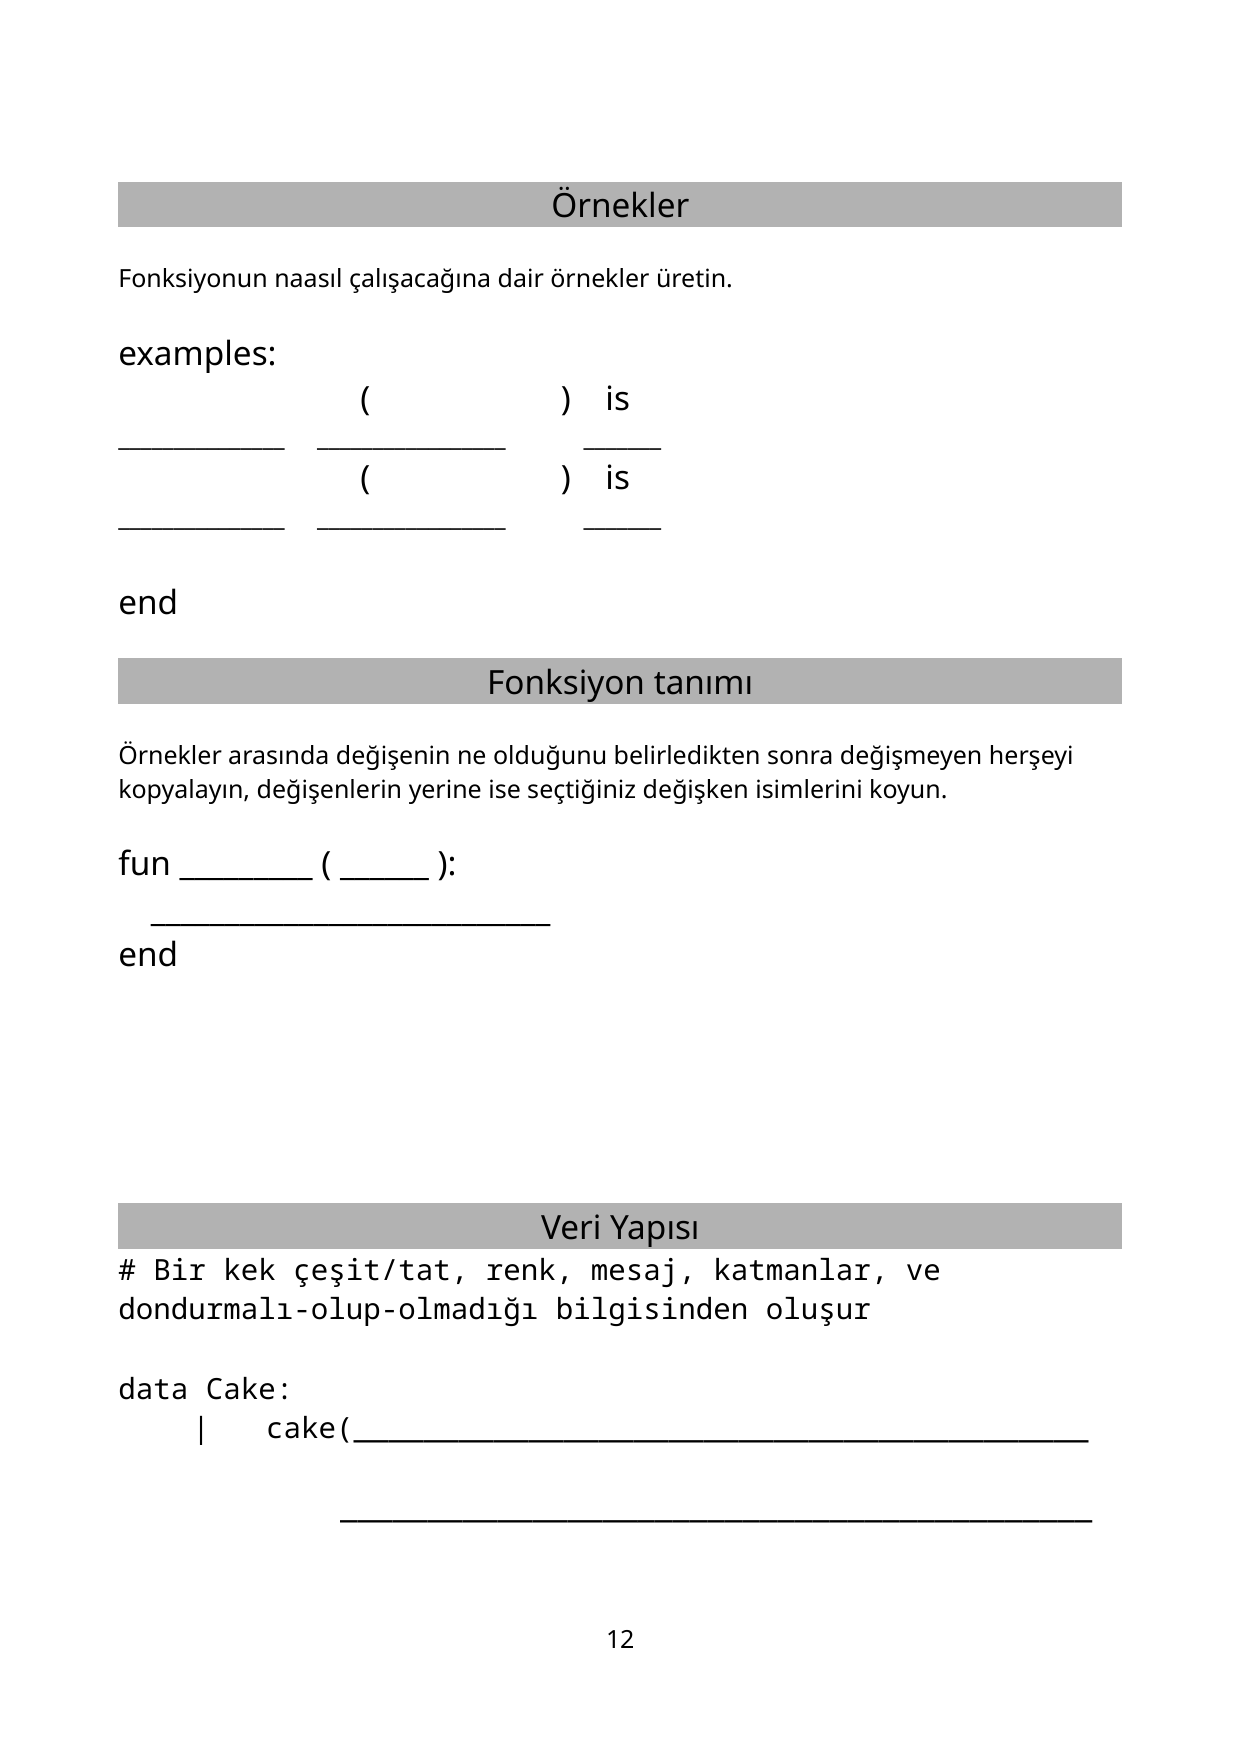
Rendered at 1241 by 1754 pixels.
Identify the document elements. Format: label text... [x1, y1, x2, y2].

text | cake(__________________________________________ [118, 1408, 1122, 1487]
text _______________ _________________ _______ [118, 420, 1122, 454]
text end [118, 579, 1122, 624]
text Örnekler [118, 182, 1122, 227]
text end [118, 931, 1122, 976]
text Fonksiyonun naasıl çalışacağına dair örnekler üretin. [118, 261, 1122, 295]
text ( ) is [118, 375, 1122, 420]
text data Cake: [118, 1368, 1122, 1408]
text ___________________________ [118, 886, 1122, 931]
text ___________________________________________ [118, 1487, 1122, 1566]
text examples: [118, 329, 1122, 375]
text # Bir kek çeşit/tat, renk, mesaj, katmanlar, ve dondurmalı-olup-olmadığı bilgisinden oluşur [118, 1249, 1122, 1328]
text Veri Yapısı [118, 1203, 1122, 1249]
text Örnekler arasında değişenin ne olduğunu belirledikten sonra değişmeyen herşeyi kopyalayın, değişenlerin yerine ise seçtiğiniz değişken isimlerini koyun. [118, 738, 1122, 806]
text fun _________ ( ______ ): [118, 840, 1122, 886]
text _______________ _________________ _______ [118, 499, 1122, 534]
text ( ) is [118, 454, 1122, 499]
text Fonksiyon tanımı [118, 658, 1122, 704]
